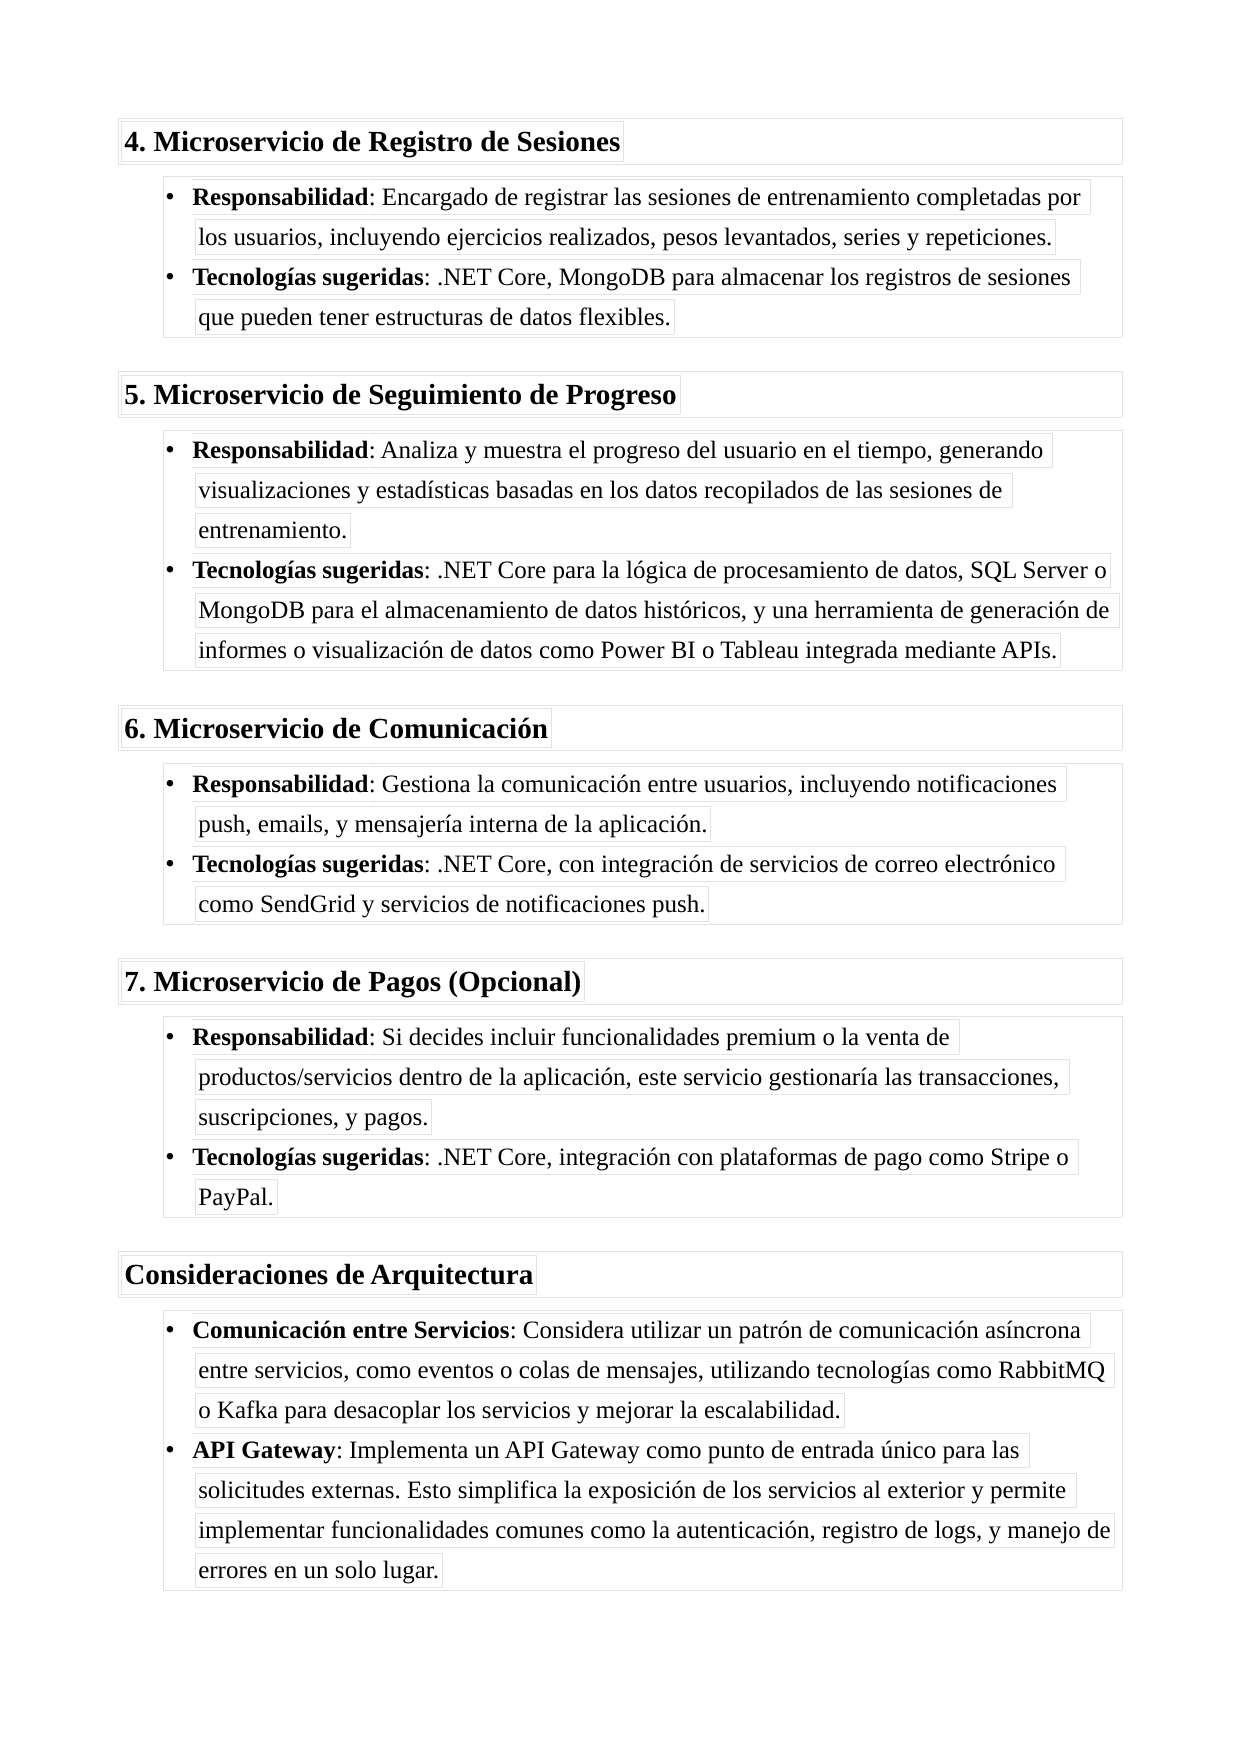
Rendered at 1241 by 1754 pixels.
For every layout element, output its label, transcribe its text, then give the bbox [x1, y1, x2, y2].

list Tecnologías sugeridas: .NET Core para la lógica de procesamiento de datos, SQL Server o MongoDB para el almacenamiento de datos históricos, y una herramienta de generación de informes o visualización de datos como Power BI o Tableau integrada mediante APIs. [164, 549, 1122, 670]
list Tecnologías sugeridas: .NET Core, con integración de servicios de correo electrónico como SendGrid y servicios de notificaciones push. [164, 843, 1122, 924]
list Comunicación entre Servicios: Considera utilizar un patrón de comunicación asíncrona entre servicios, como eventos o colas de mensajes, utilizando tecnologías como RabbitMQ o Kafka para desacoplar los servicios y mejorar la escalabilidad. [164, 1311, 1122, 1427]
list Tecnologías sugeridas: .NET Core, MongoDB para almacenar los registros de sesiones que pueden tener estructuras de datos flexibles. [164, 256, 1122, 337]
subtitle 7. Microservicio de Pagos (Opcional) [119, 959, 1122, 1004]
list API Gateway: Implementa un API Gateway como punto de entrada único para las solicitudes externas. Esto simplifica la exposición de los servicios al exterior y permite implementar funcionalidades comunes como la autenticación, registro de logs, y manejo de errores en un solo lugar. [164, 1429, 1122, 1590]
list Responsabilidad: Si decides incluir funcionalidades premium o la venta de productos/servicios dentro de la aplicación, este servicio gestionaría las transacciones, suscripciones, y pagos. [164, 1017, 1122, 1134]
subtitle 6. Microservicio de Comunicación [119, 706, 1122, 750]
subtitle Consideraciones de Arquitectura [119, 1252, 1122, 1297]
list Responsabilidad: Gestiona la comunicación entre usuarios, incluyendo notificaciones push, emails, y mensajería interna de la aplicación. [164, 764, 1122, 841]
list Tecnologías sugeridas: .NET Core, integración con plataformas de pago como Stripe o PayPal. [164, 1136, 1122, 1217]
list Responsabilidad: Encargado de registrar las sesiones de entrenamiento completadas por los usuarios, incluyendo ejercicios realizados, pesos levantados, series y repeticiones. [164, 177, 1122, 254]
subtitle 5. Microservicio de Seguimiento de Progreso [119, 372, 1122, 417]
list Responsabilidad: Analiza y muestra el progreso del usuario en el tiempo, generando visualizaciones y estadísticas basadas en los datos recopilados de las sesiones de entrenamiento. [164, 431, 1122, 547]
subtitle 4. Microservicio de Registro de Sesiones [119, 119, 1122, 164]
